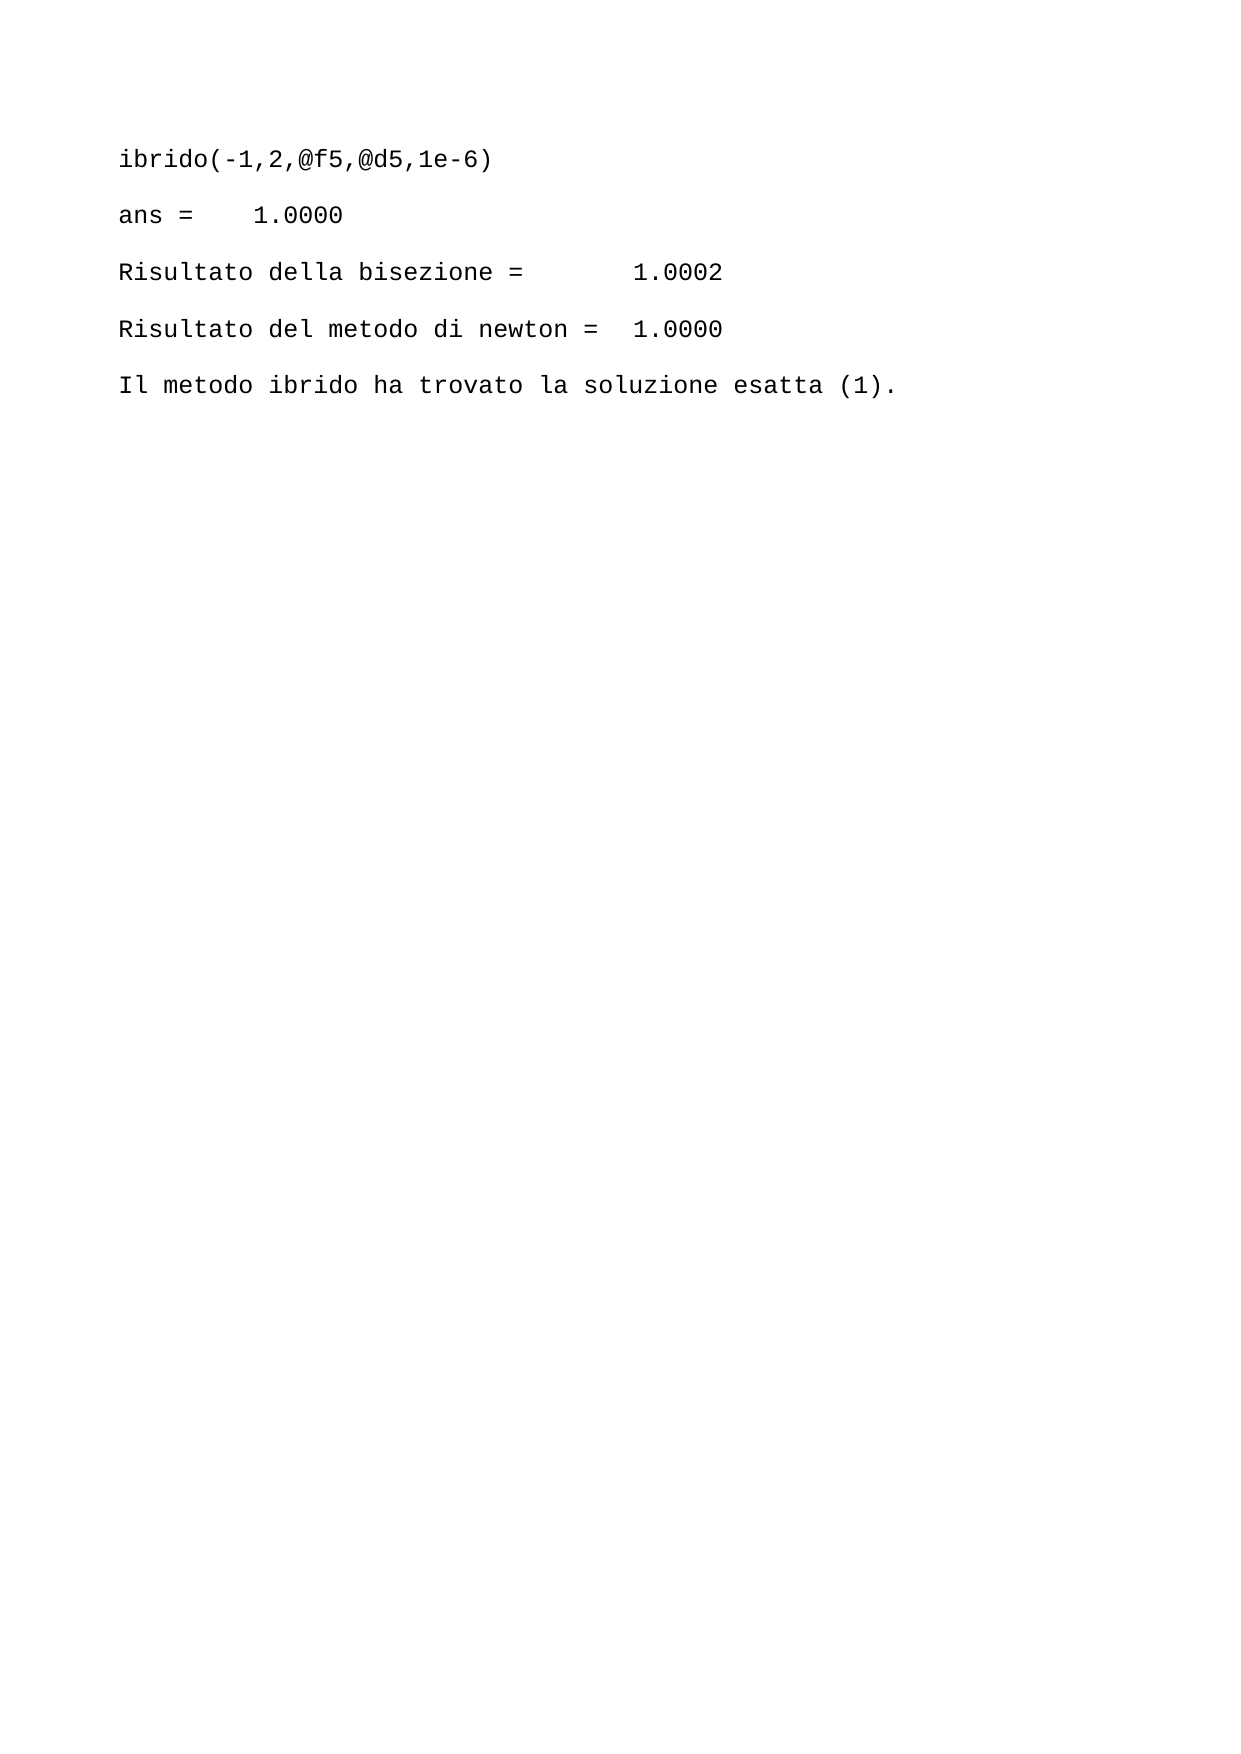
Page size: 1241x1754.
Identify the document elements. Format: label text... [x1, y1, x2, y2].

text Risultato della bisezione = 1.0002 [118, 260, 1122, 288]
text Risultato del metodo di newton = 1.0000 [118, 316, 1122, 345]
text ans = 1.0000 [118, 203, 1122, 231]
text ibrido(-1,2,@f5,@d5,1e-6) [118, 146, 1122, 175]
text Il metodo ibrido ha trovato la soluzione esatta (1). [118, 373, 1122, 401]
